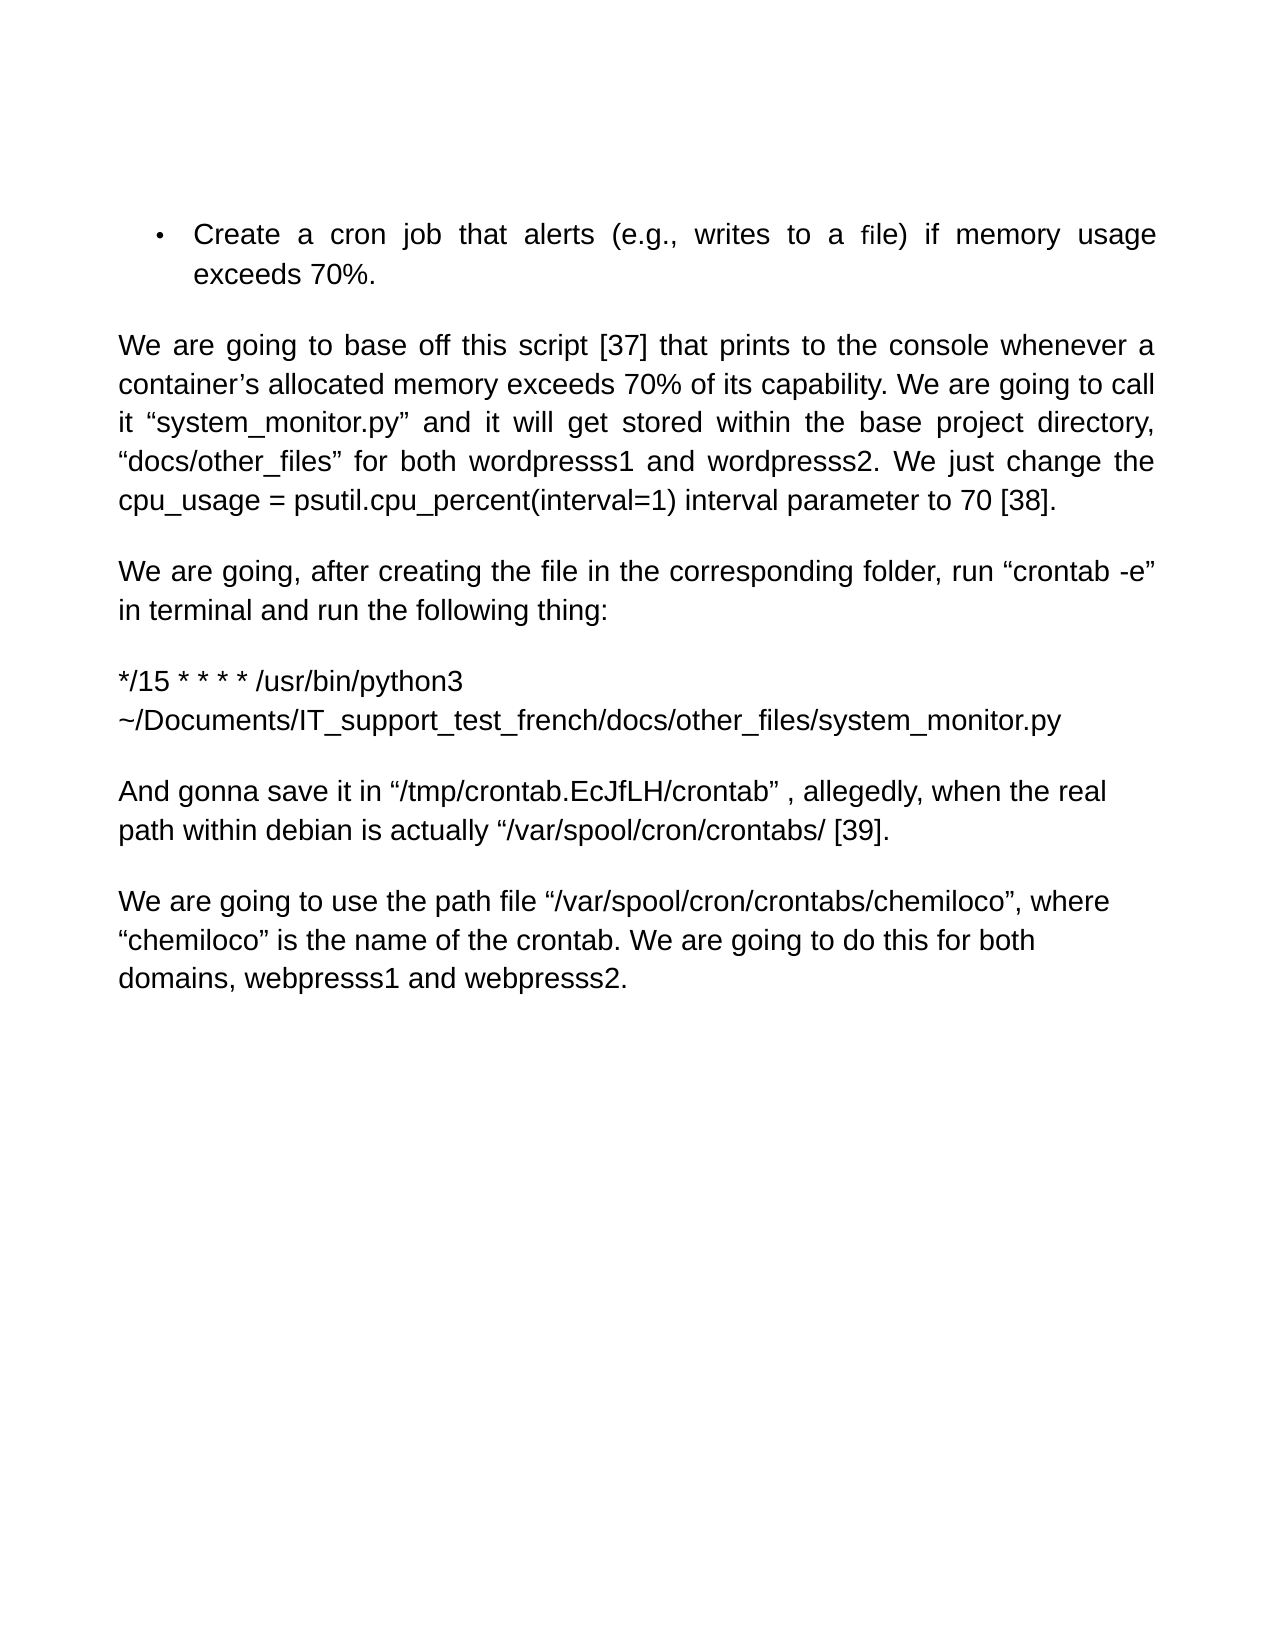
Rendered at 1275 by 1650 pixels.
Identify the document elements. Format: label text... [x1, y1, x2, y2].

text We are going to base off this script [37] that prints to the console whenever a container’s allocated memory exceeds 70% of its capability. We are going to call it “system_monitor.py” and it will get stored within the base project directory, “docs/other_files” for both wordpresss1 and wordpresss2. We just change the cpu_usage = psutil.cpu_percent(interval=1) interval parameter to 70 [38]. [118, 328, 1157, 516]
list Create a cron job that alerts (e.g., writes to a file) if memory usage exceeds 70%. [156, 217, 1157, 290]
text We are going to use the path file “/var/spool/cron/crontabs/chemiloco”, where “chemiloco” is the name of the crontab. We are going to do this for both domains, webpresss1 and webpresss2. [118, 884, 1157, 995]
text */15 * * * * /usr/bin/python3 ~/Documents/IT_support_test_french/docs/other_files/system_monitor.py [118, 664, 1157, 736]
text And gonna save it in “/tmp/crontab.EcJfLH/crontab” , allegedly, when the real path within debian is actually “/var/spool/cron/crontabs/ [39]. [118, 774, 1157, 846]
text We are going, after creating the file in the corresponding folder, run “crontab -e” in terminal and run the following thing: [118, 554, 1157, 626]
